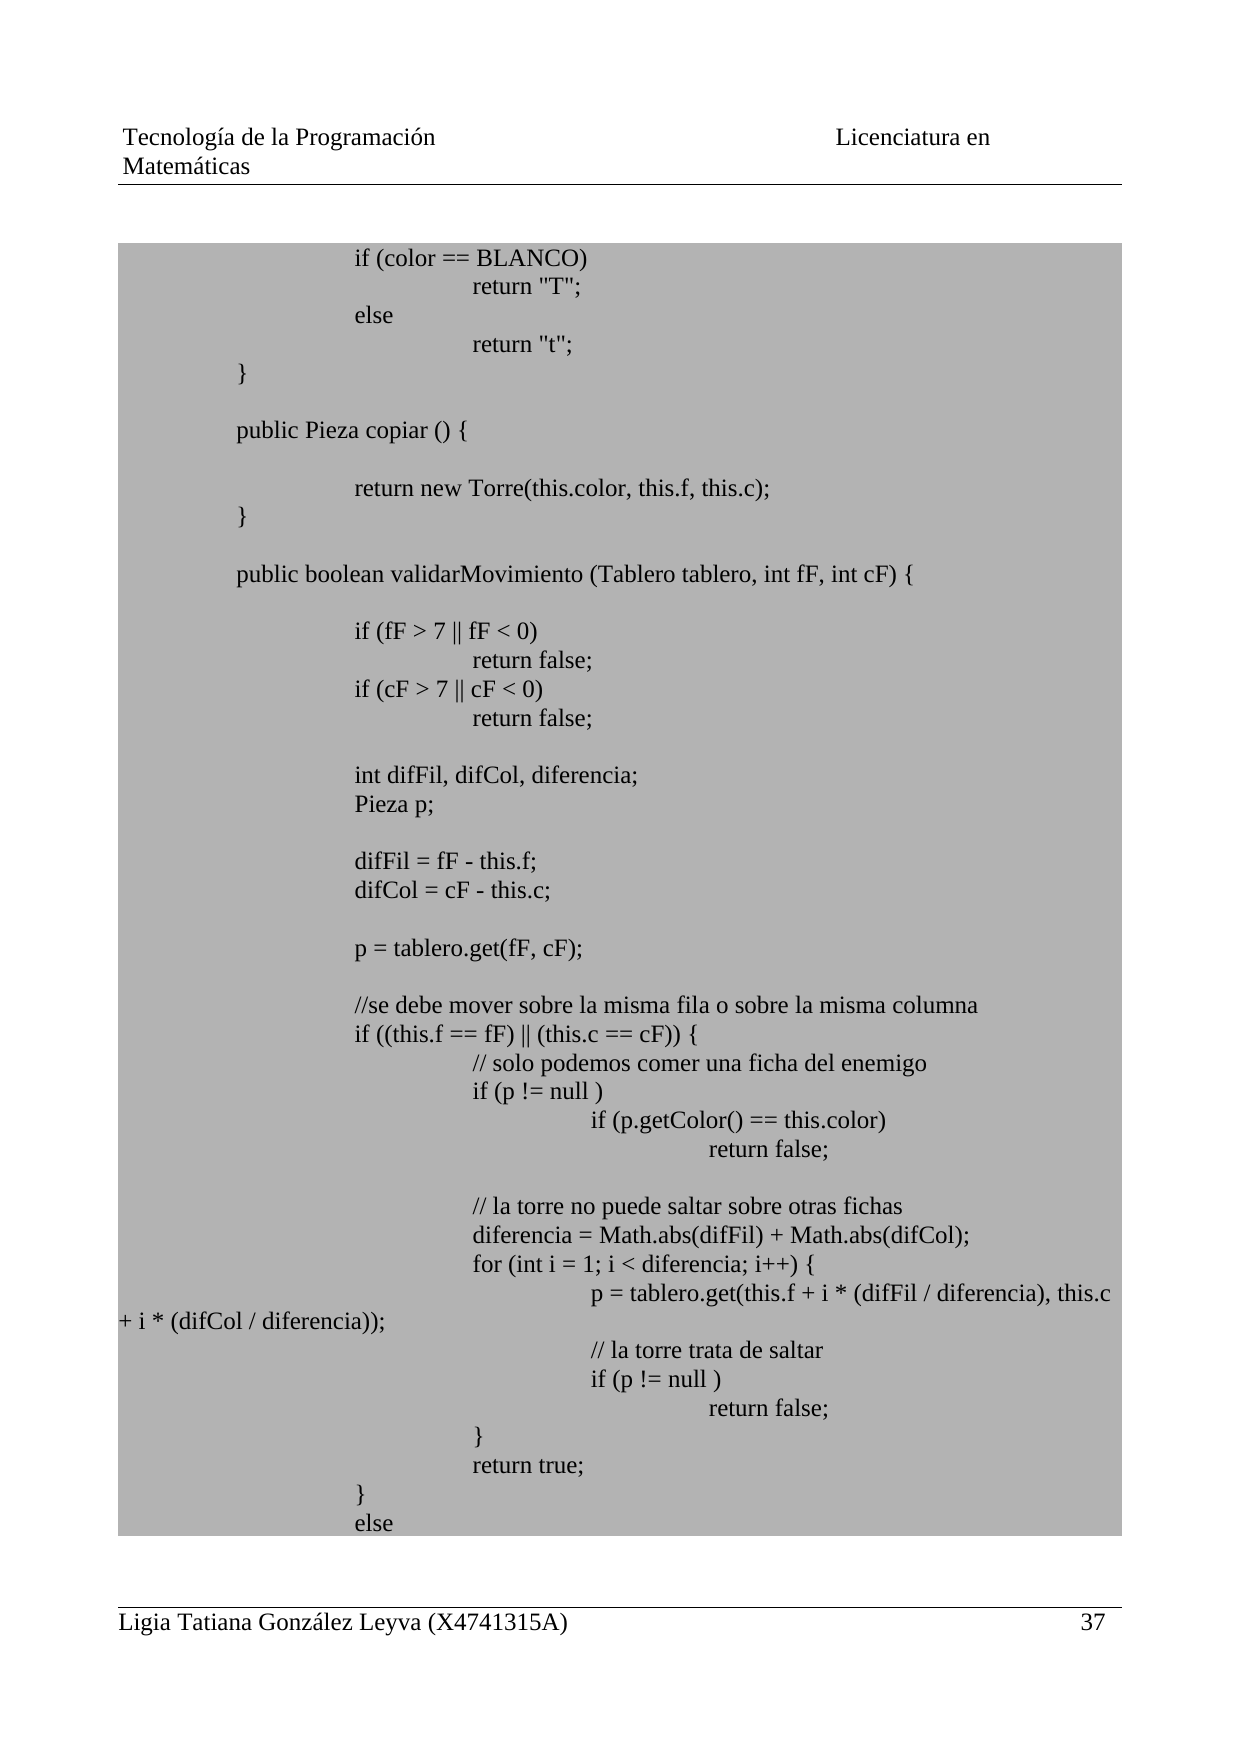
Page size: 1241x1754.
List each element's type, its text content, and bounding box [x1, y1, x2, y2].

text Pieza p; [118, 789, 1122, 818]
text return false; [118, 1134, 1122, 1163]
text if (cF > 7 || cF < 0) [118, 674, 1122, 703]
text difFil = fF - this.f; [118, 846, 1122, 875]
text diferencia = Math.abs(difFil) + Math.abs(difCol); [118, 1220, 1122, 1249]
text p = tablero.get(fF, cF); [118, 933, 1122, 961]
text // solo podemos comer una ficha del enemigo [118, 1048, 1122, 1076]
text return false; [118, 1393, 1122, 1421]
text if (p != null ) [118, 1364, 1122, 1393]
text // la torre no puede saltar sobre otras fichas [118, 1191, 1122, 1220]
text int difFil, difCol, diferencia; [118, 760, 1122, 789]
text return false; [118, 703, 1122, 731]
text return new Torre(this.color, this.f, this.c); [118, 473, 1122, 501]
text return true; [118, 1450, 1122, 1479]
text if (color == BLANCO) [118, 243, 1122, 271]
text if (p.getColor() == this.color) [118, 1105, 1122, 1134]
text } [118, 1421, 1122, 1450]
text public Pieza copiar () { [118, 415, 1122, 444]
text } [118, 501, 1122, 530]
text difCol = cF - this.c; [118, 875, 1122, 904]
text } [118, 1479, 1122, 1508]
text if (fF > 7 || fF < 0) [118, 616, 1122, 645]
text public boolean validarMovimiento (Tablero tablero, int fF, int cF) { [118, 559, 1122, 588]
text else [118, 1508, 1122, 1536]
text return "T"; [118, 271, 1122, 300]
text if (p != null ) [118, 1076, 1122, 1105]
text for (int i = 1; i < diferencia; i++) { [118, 1249, 1122, 1278]
text //se debe mover sobre la misma fila o sobre la misma columna [118, 990, 1122, 1019]
text if ((this.f == fF) || (this.c == cF)) { [118, 1019, 1122, 1048]
text return "t"; [118, 329, 1122, 358]
text } [118, 358, 1122, 386]
text // la torre trata de saltar [118, 1335, 1122, 1364]
text else [118, 300, 1122, 329]
text p = tablero.get(this.f + i * (difFil / diferencia), this.c + i * (difCol / diferencia)); [118, 1278, 1122, 1335]
text return false; [118, 645, 1122, 674]
